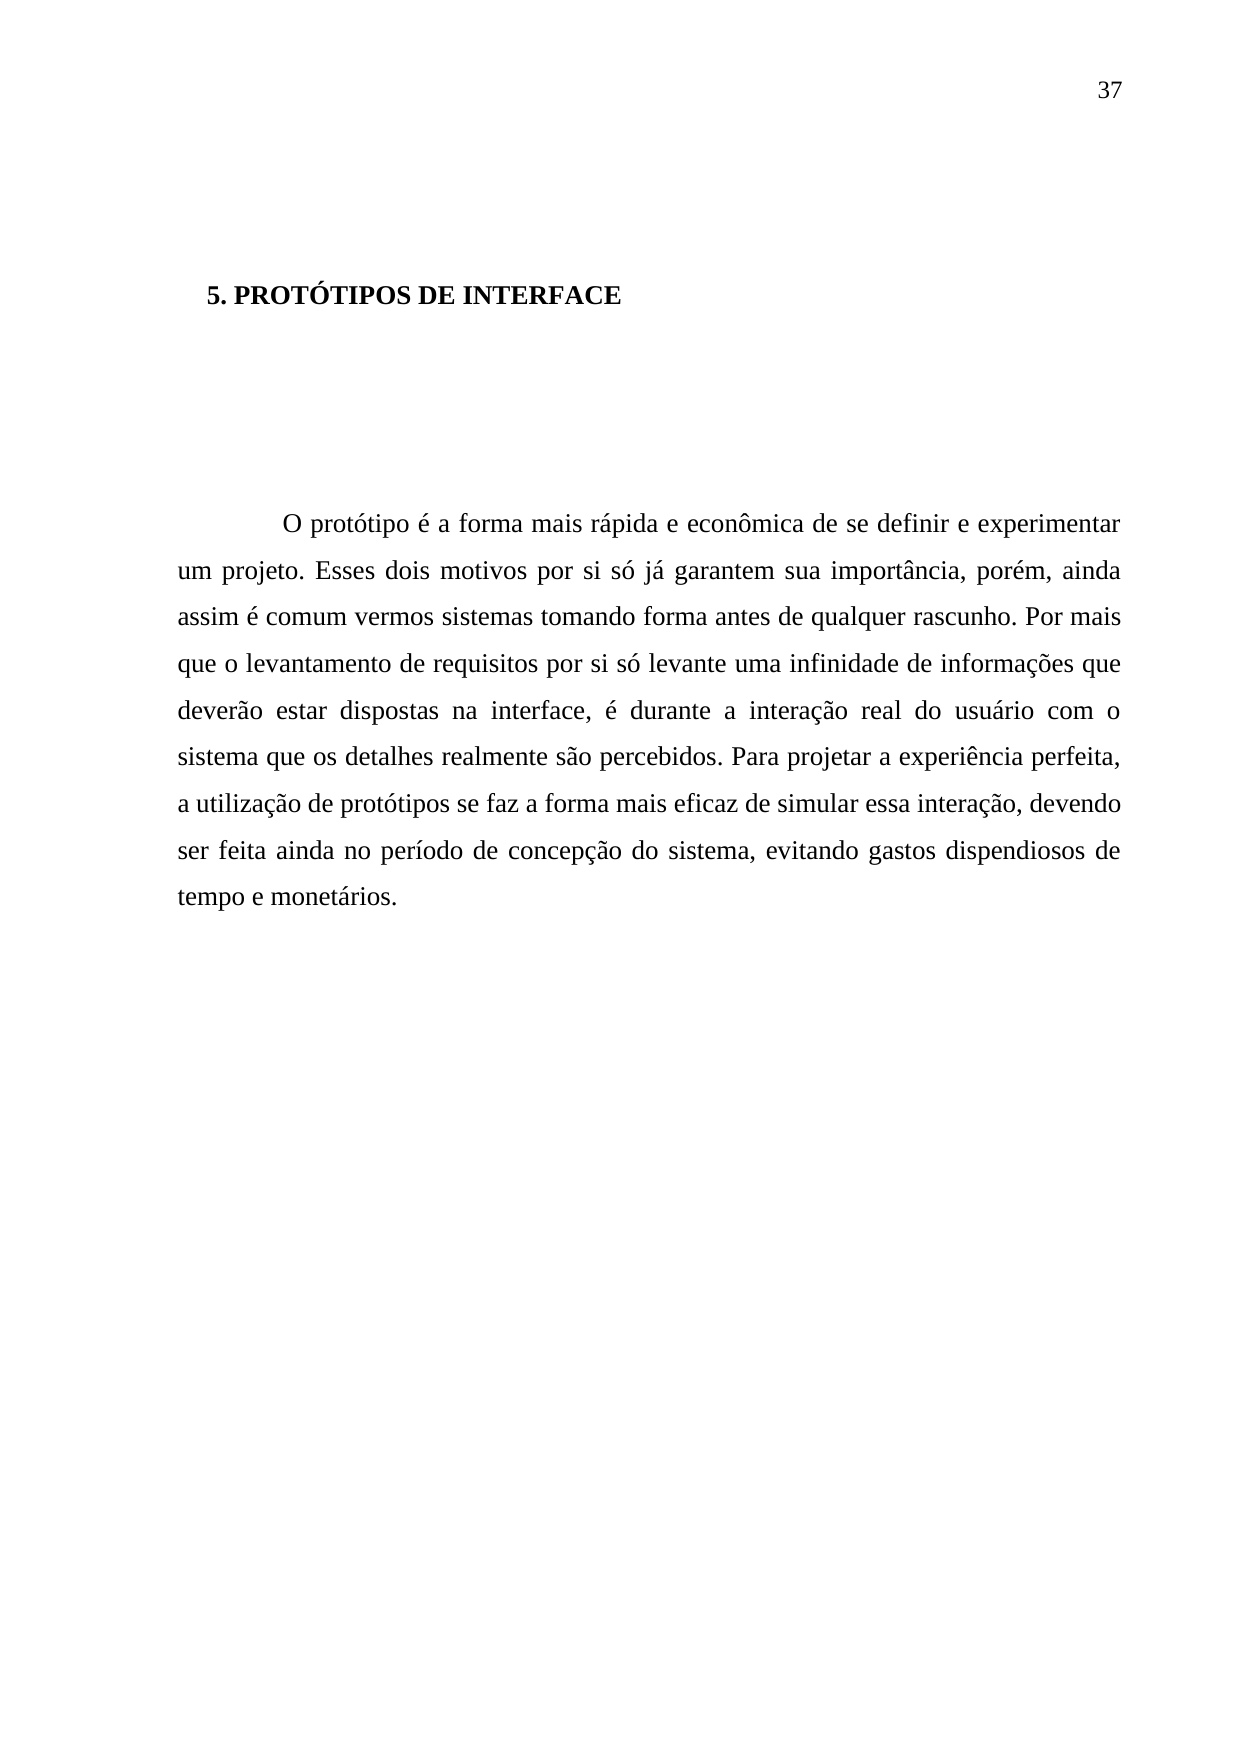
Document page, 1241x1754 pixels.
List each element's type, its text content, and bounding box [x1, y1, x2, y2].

text O protótipo é a forma mais rápida e econômica de se definir e experimentar um projeto. Esses dois motivos por si só já garantem sua importância, porém, ainda assim é comum vermos sistemas tomando forma antes de qualquer rascunho. Por mais que o levantamento de requisitos por si só levante uma infinidade de informações que deverão estar dispostas na interface, é durante a interação real do usuário com o sistema que os detalhes realmente são percebidos. Para projetar a experiência perfeita, a utilização de protótipos se faz a forma mais eficaz de simular essa interação, devendo ser feita ainda no período de concepção do sistema, evitando gastos dispendiosos de tempo e monetários. [177, 507, 1122, 912]
subtitle 5. Protótipos de Interface [177, 279, 1122, 310]
